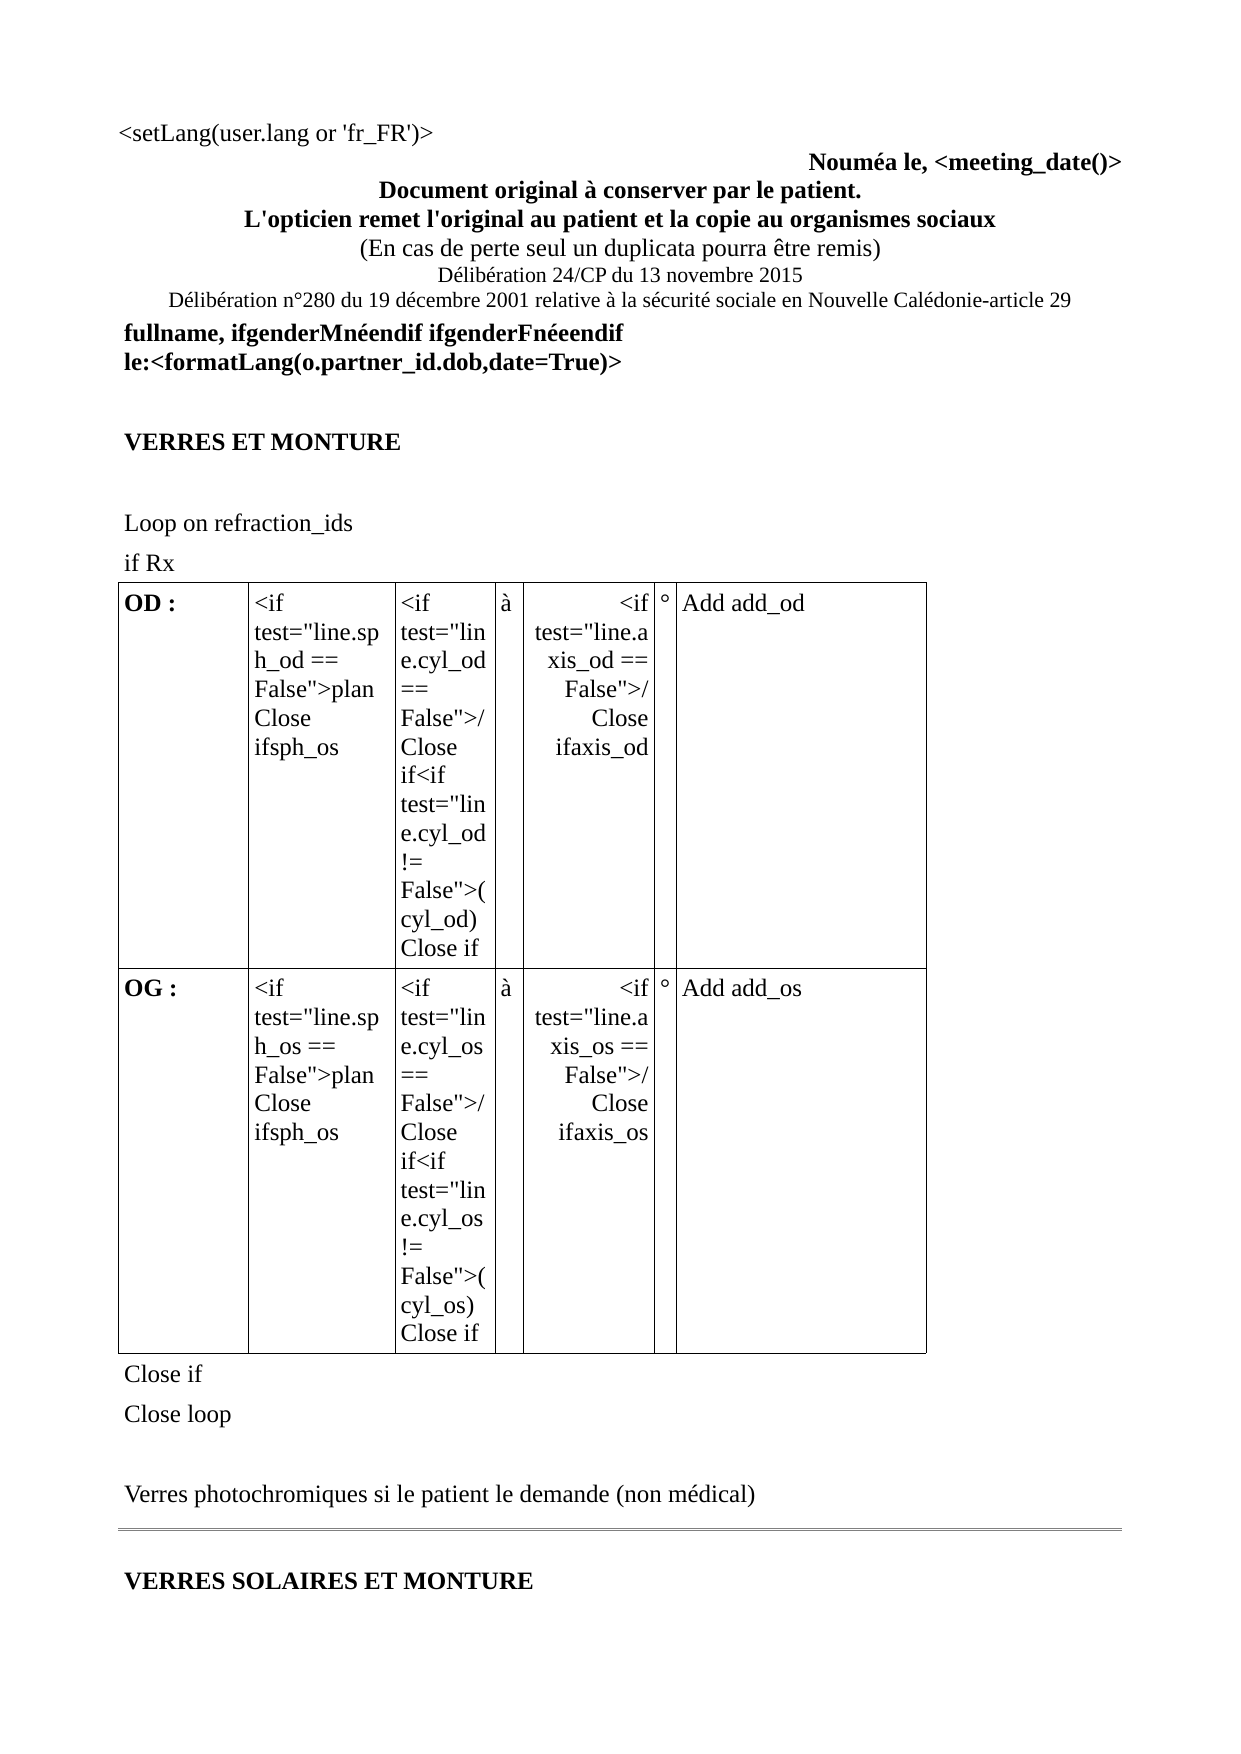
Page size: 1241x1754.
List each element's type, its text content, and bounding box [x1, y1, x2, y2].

table_cell [654, 381, 676, 421]
table_cell [523, 1434, 654, 1474]
table_cell [523, 1354, 654, 1393]
table_cell Close loop [118, 1393, 248, 1433]
table_cell [654, 1393, 676, 1433]
table_cell à [496, 969, 523, 1353]
table_cell OD : [119, 583, 248, 968]
table_cell [654, 542, 676, 582]
table_cell Add add_od [677, 583, 926, 968]
table_cell [676, 542, 926, 582]
table_cell [523, 381, 654, 421]
table_cell <if test="line.sph_od == False">planClose ifsph_os [249, 583, 395, 968]
table_cell [523, 502, 654, 542]
table_cell [495, 1354, 523, 1393]
table_cell ° [655, 583, 676, 968]
table_cell [523, 1393, 654, 1433]
table_cell [676, 1434, 926, 1474]
table_cell <if test="line.cyl_os == False">/Close if<if test="line.cyl_os != False">(cyl_os)Close if [396, 969, 495, 1353]
table_cell VERRES ET MONTURE [118, 421, 926, 462]
table_cell <if test="line.axis_od == False">/Close ifaxis_od [524, 583, 654, 968]
table_cell [249, 1434, 395, 1474]
table_cell [395, 1354, 495, 1393]
table_cell [118, 381, 495, 421]
table_cell [395, 1434, 495, 1474]
table_cell [654, 502, 676, 542]
table_cell [523, 542, 654, 582]
table_cell [118, 462, 926, 502]
table_cell <if test="line.cyl_od == False">/Close if<if test="line.cyl_od != False">(cyl_od)Close if [396, 583, 495, 968]
table_cell <if test="line.sph_os == False">planClose ifsph_os [249, 969, 395, 1353]
table_cell [495, 542, 523, 582]
table_cell Close if [118, 1354, 248, 1393]
table_cell Loop on refraction_ids [118, 502, 395, 542]
table_cell [654, 1434, 676, 1474]
table_cell [395, 542, 495, 582]
table_cell ° [655, 969, 676, 1353]
table_cell [249, 1393, 395, 1433]
table_cell [676, 381, 926, 421]
text Document original à conserver par le patient. L'opticien remet l'original au patient et la copie au organismes sociaux (En cas de perte seul un duplicata pourra être remis) Délibération 24/CP du 13 novembre 2015 Délibération n°280 du 19 décembre 2001 relative à la sécurité sociale en Nouvelle Calédonie-article 29 [118, 176, 1122, 312]
table_cell à [496, 583, 523, 968]
table_cell [676, 1393, 926, 1433]
table_header VERRES SOLAIRES ET MONTURE [118, 1560, 926, 1600]
table_cell <if test="line.axis_os == False">/Close ifaxis_os [524, 969, 654, 1353]
table_cell OG : [119, 969, 248, 1353]
table_cell [495, 1434, 523, 1474]
table_cell [676, 502, 926, 542]
table_cell Verres photochromiques si le patient le demande (non médical) [118, 1474, 926, 1514]
table_cell if Rx [118, 542, 395, 582]
table_cell [495, 381, 523, 421]
text Nouméa le, <meeting_date()> [118, 147, 1122, 176]
table_header fullname, ifgenderMnéendif ifgenderFnéeendif le:<formatLang(o.partner_id.dob,date=True)> [118, 312, 926, 381]
table_cell [495, 1393, 523, 1433]
table_cell [118, 1434, 248, 1474]
table_cell [495, 502, 523, 542]
table_cell [249, 1354, 395, 1393]
table_cell [676, 1354, 926, 1393]
table_cell Add add_os [677, 969, 926, 1353]
table_cell [395, 1393, 495, 1433]
table_cell [395, 502, 495, 542]
text <setLang(user.lang or 'fr_FR')> [118, 118, 1122, 147]
table_cell [654, 1354, 676, 1393]
